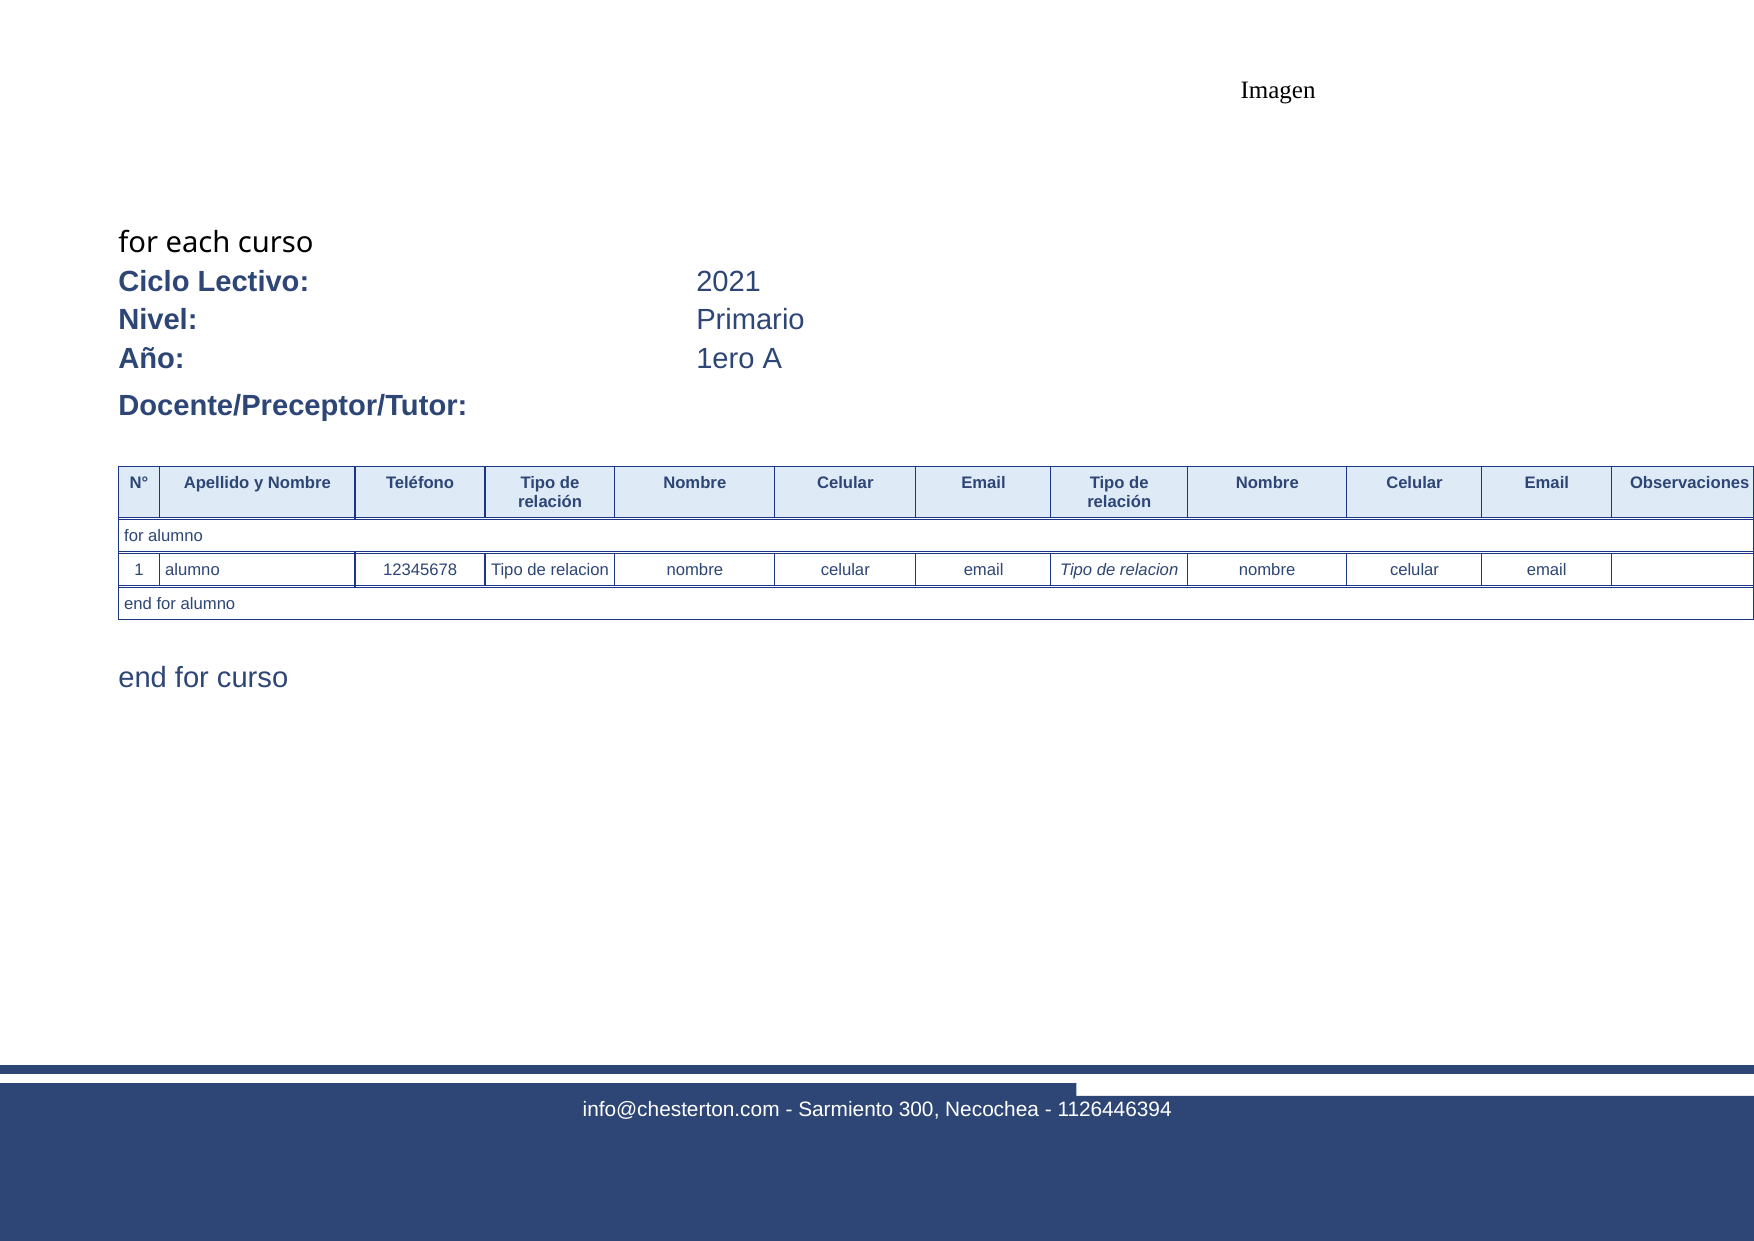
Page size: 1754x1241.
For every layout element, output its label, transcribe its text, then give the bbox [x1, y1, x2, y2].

text for each curso [118, 219, 1636, 261]
table_cell Primario [696, 300, 1754, 338]
table_cell [1612, 554, 1753, 585]
table_header Celular [775, 467, 915, 517]
table_header Ciclo Lectivo: [118, 261, 696, 300]
table_cell celular [775, 554, 915, 585]
table_cell 12345678 [356, 554, 484, 585]
table_header Teléfono [356, 467, 484, 517]
table_cell celular [1347, 554, 1481, 585]
table_cell for alumno [119, 520, 1753, 551]
table_cell email [916, 554, 1050, 585]
table_header Tipo de relación [486, 467, 614, 517]
table_cell nombre [615, 554, 774, 585]
table_cell Tipo de relacion [1051, 554, 1187, 585]
table_header N° [119, 467, 159, 517]
table_cell 1ero A [696, 338, 1754, 377]
table_cell Nivel: [118, 300, 696, 338]
table_cell [696, 377, 1754, 432]
table_header Nombre [615, 467, 774, 517]
table_cell Docente/Preceptor/Tutor: [118, 377, 696, 432]
table_cell 1 [119, 554, 159, 585]
table_header Apellido y Nombre [160, 467, 354, 517]
table_header Email [1482, 467, 1611, 517]
table_cell alumno [160, 554, 354, 585]
table_header Celular [1347, 467, 1481, 517]
table_header Nombre [1188, 467, 1346, 517]
table_cell email [1482, 554, 1611, 585]
table_header Email [916, 467, 1050, 517]
table_cell Tipo de relacion [486, 554, 614, 585]
text end for curso [118, 660, 1636, 693]
table_header 2021 [696, 261, 1754, 300]
table_cell Año: [118, 338, 696, 377]
table_cell end for alumno [119, 588, 1753, 619]
table_header Observaciones [1612, 467, 1753, 517]
table_header Tipo de relación [1051, 467, 1187, 517]
table_cell nombre [1188, 554, 1346, 585]
